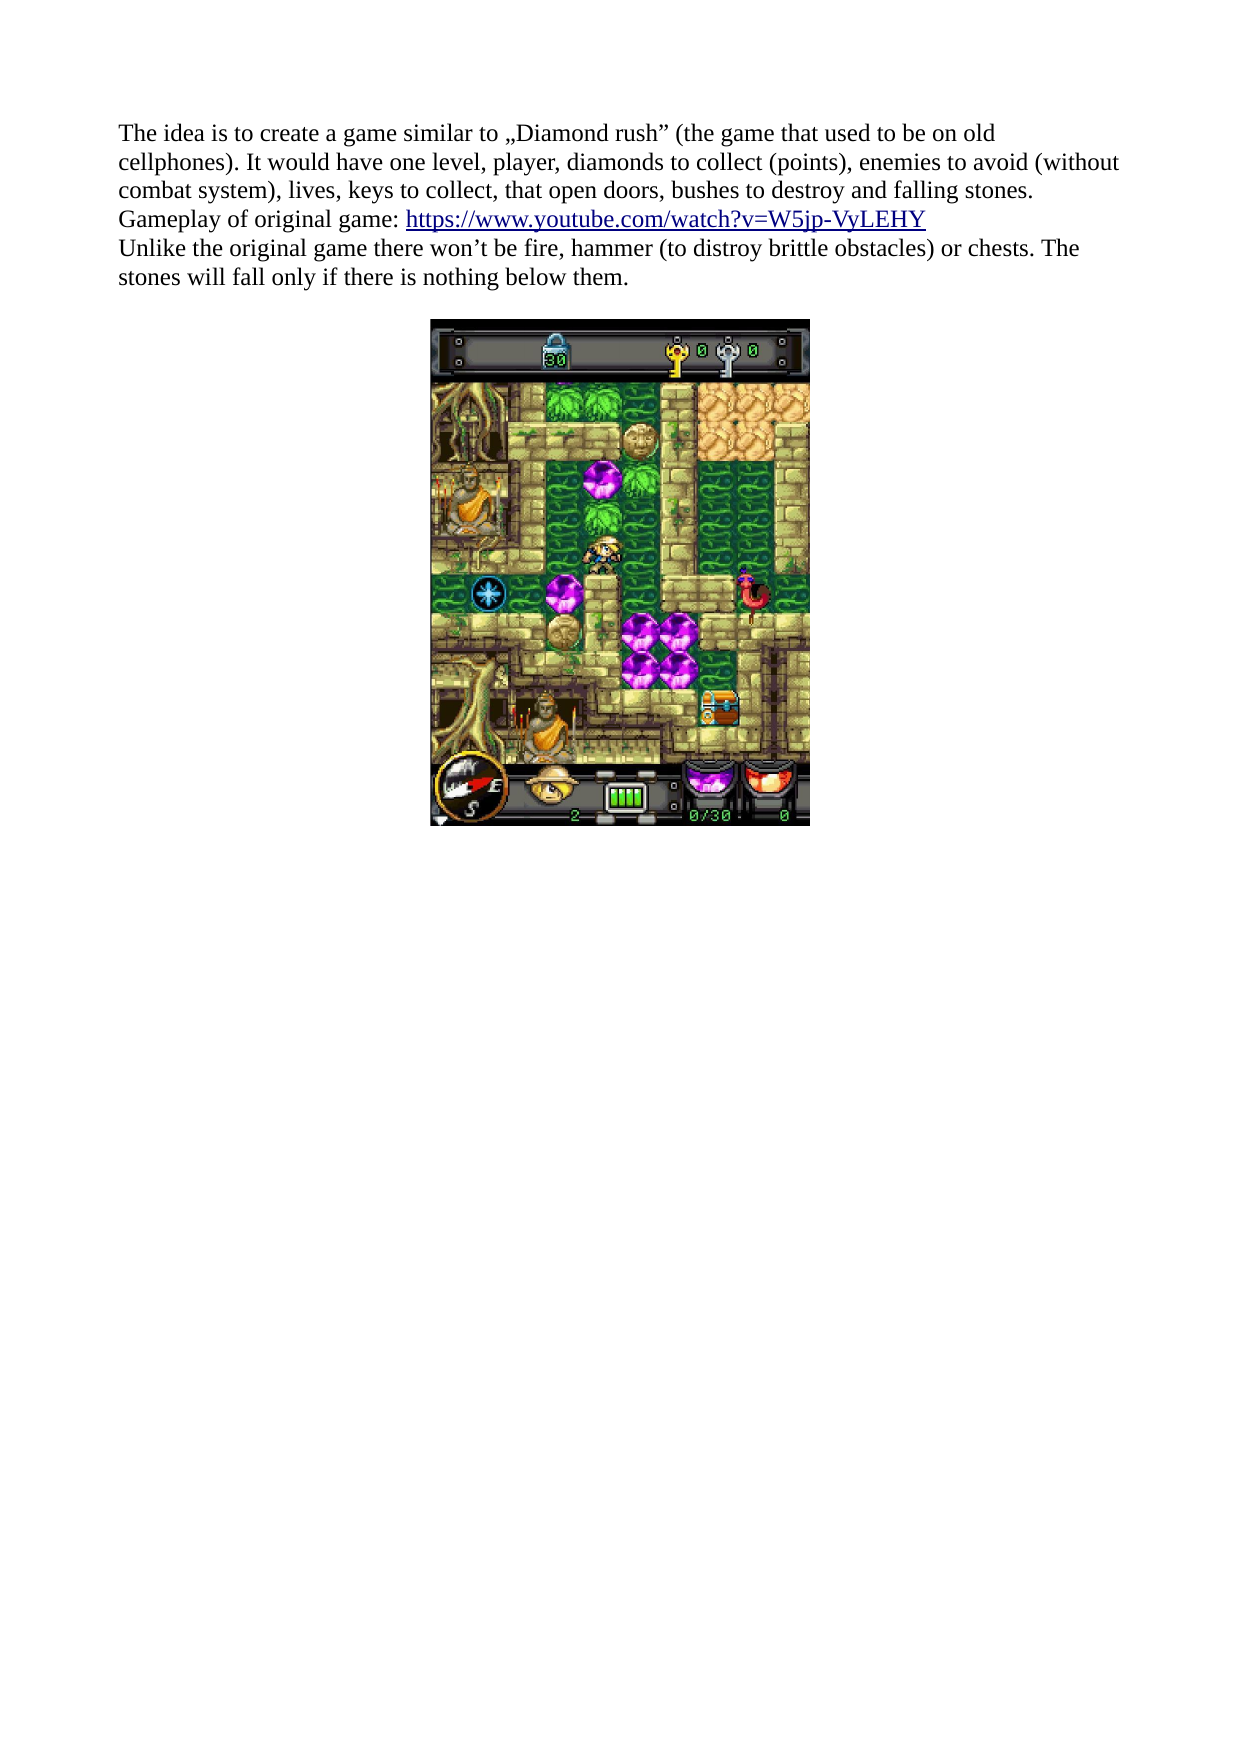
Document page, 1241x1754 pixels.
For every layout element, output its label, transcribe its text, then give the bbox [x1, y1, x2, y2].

text Gameplay of original game: https://www.youtube.com/watch?v=W5jp-VyLEHY [118, 204, 1122, 233]
text Unlike the original game there won’t be fire, hammer (to distroy brittle obstacles) or chests. The stones will fall only if there is nothing below them. [118, 233, 1122, 291]
text The idea is to create a game similar to „Diamond rush” (the game that used to be on old cellphones). It would have one level, player, diamonds to collect (points), enemies to avoid (without combat system), lives, keys to collect, that open doors, bushes to destroy and falling stones. [118, 118, 1122, 204]
picture [430, 319, 810, 826]
